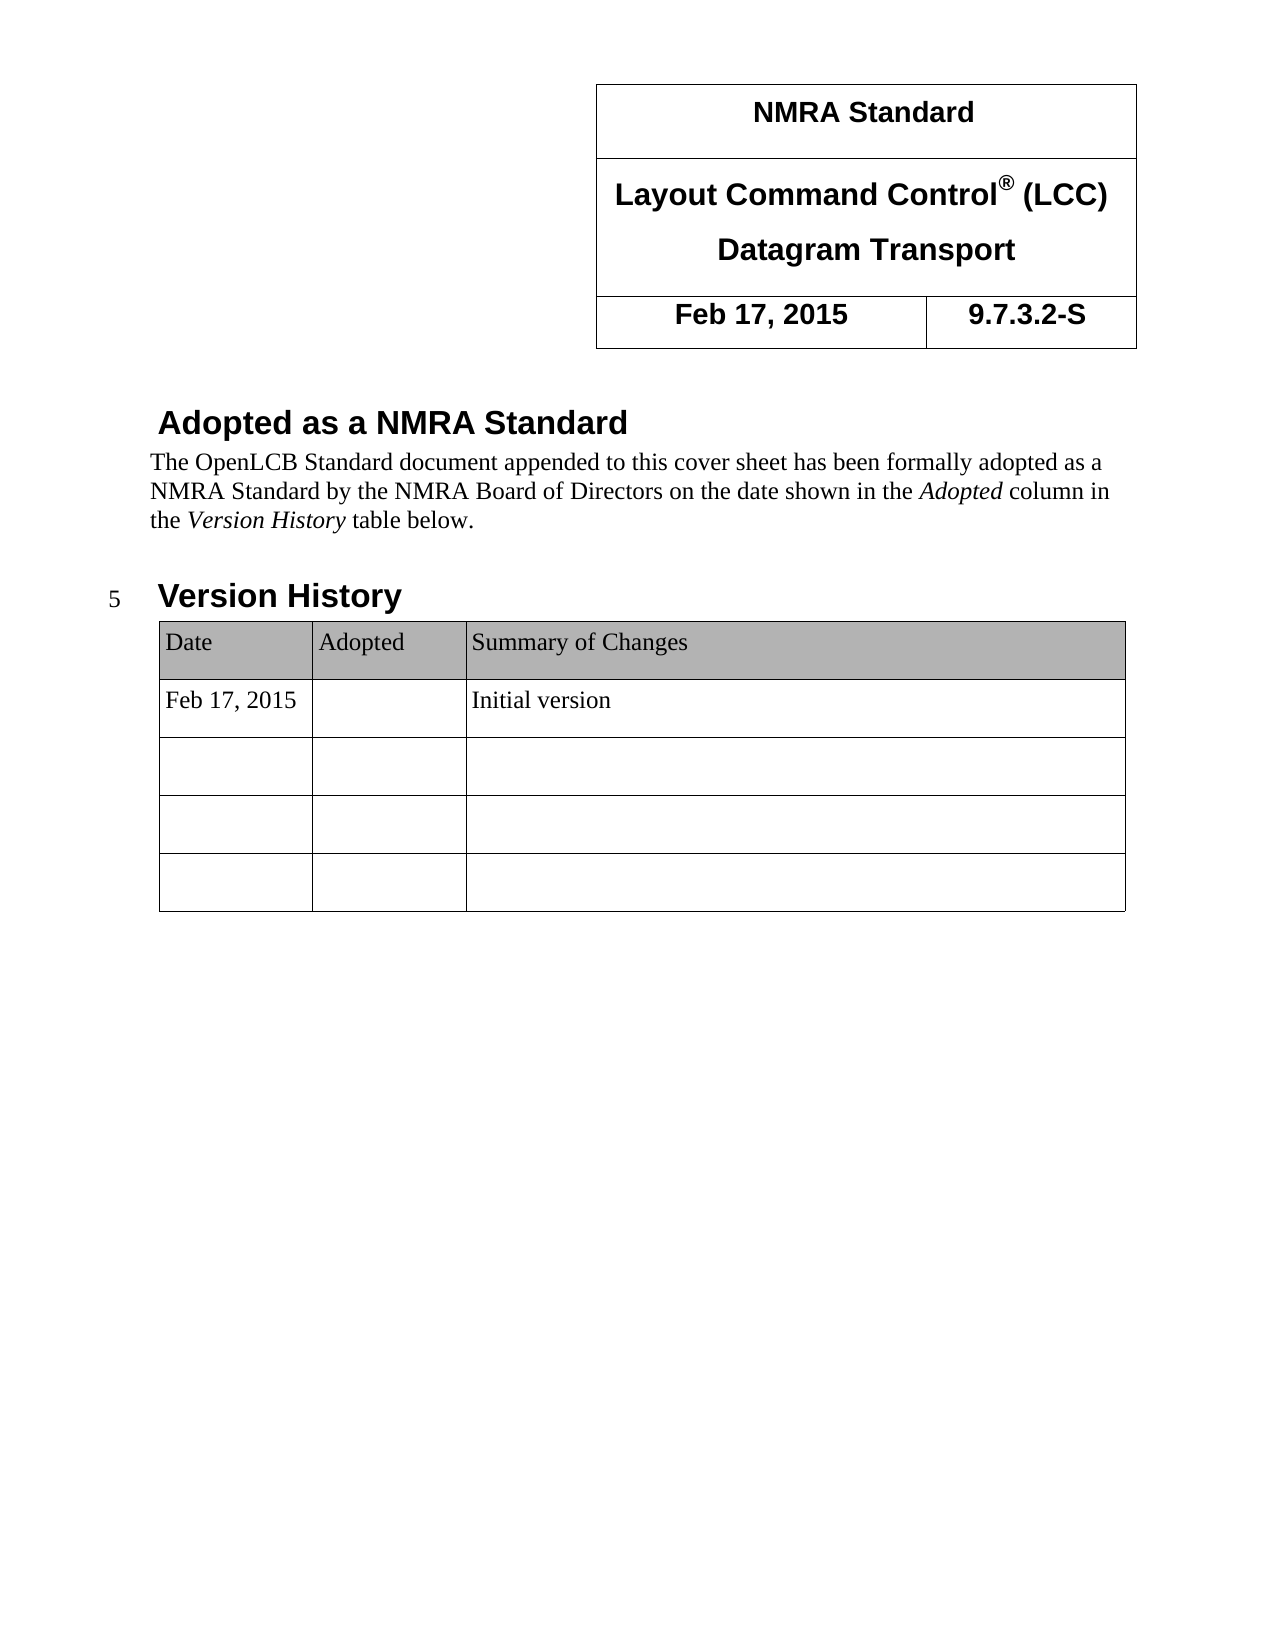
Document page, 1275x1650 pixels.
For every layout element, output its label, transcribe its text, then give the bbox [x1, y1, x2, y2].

table_cell [467, 738, 1125, 795]
table_header Summary of Changes [467, 622, 1125, 679]
table_cell [160, 854, 312, 911]
table_cell [467, 796, 1125, 853]
text The OpenLCB Standard document appended to this cover sheet has been formally adopted as a NMRA Standard by the NMRA Board of Directors on the date shown in the Adopted column in the Version History table below. [150, 447, 1125, 534]
subtitle Version History [112, 576, 1125, 615]
table_cell [313, 854, 466, 911]
table_header Adopted [313, 622, 466, 679]
table_cell [313, 738, 466, 795]
table_cell [160, 738, 312, 795]
table_header Date [160, 622, 312, 679]
table_cell Initial version [467, 680, 1125, 737]
subtitle Adopted as a NMRA Standard [112, 403, 1125, 441]
table_cell [313, 796, 466, 853]
table_cell [467, 854, 1125, 911]
table_cell Feb 17, 2015 [160, 680, 312, 737]
table_cell [313, 680, 466, 737]
table_cell [160, 796, 312, 853]
